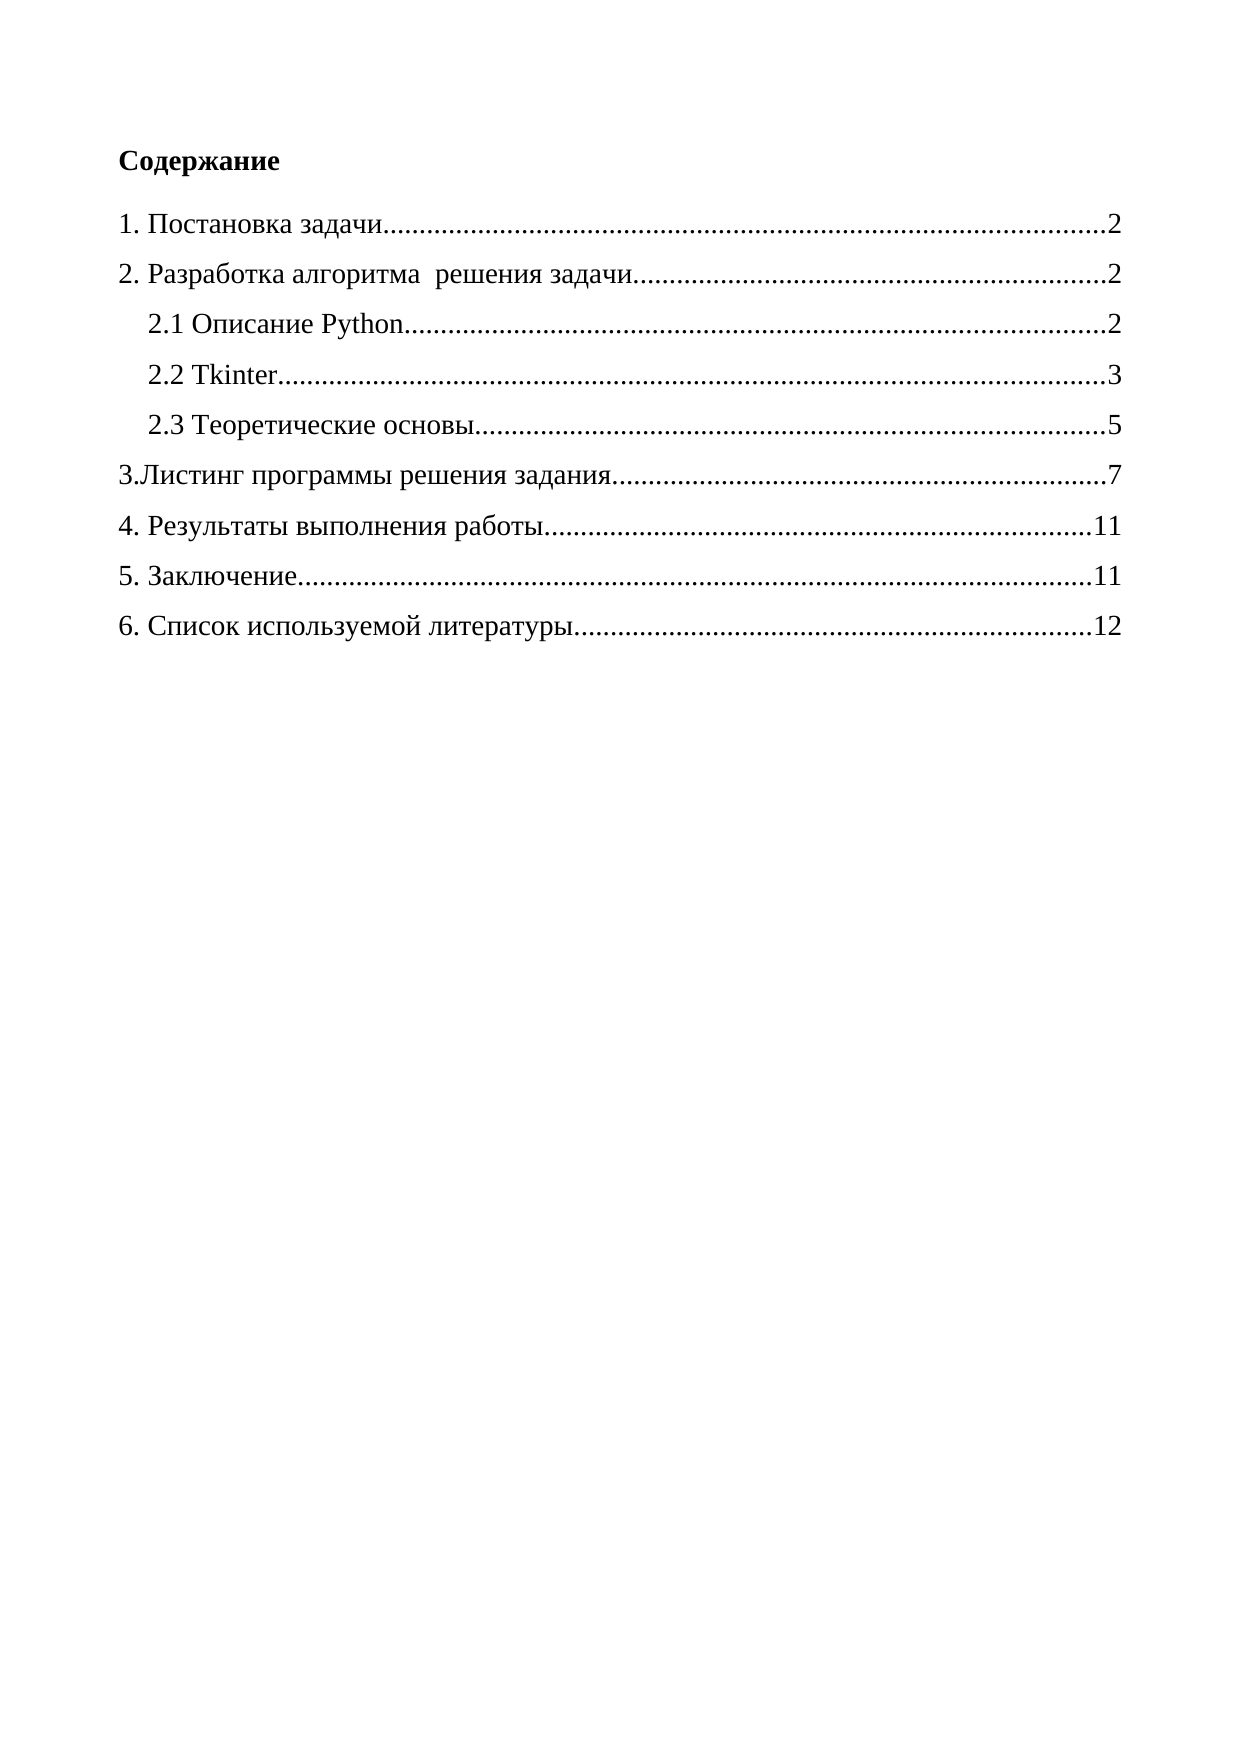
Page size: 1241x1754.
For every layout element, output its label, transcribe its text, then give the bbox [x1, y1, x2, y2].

text 1. Постановка задачи 2 [118, 206, 1122, 239]
text 5. Заключение. 11 [118, 558, 1122, 592]
text 4. Результаты выполнения работы. 11 [118, 508, 1122, 541]
text 3.Листинг программы решения задания. 7 [118, 457, 1122, 491]
text 2. Разработка алгоритма решения задачи. 2 [118, 256, 1122, 290]
text 6. Список используемой литературы. 12 [118, 608, 1122, 642]
text 2.1 Описание Python. 2 [148, 307, 1122, 340]
text 2.3 Теоретические основы. 5 [148, 407, 1122, 441]
text 2.2 Tkinter. 3 [148, 357, 1122, 390]
subtitle Содержание [118, 143, 1122, 177]
